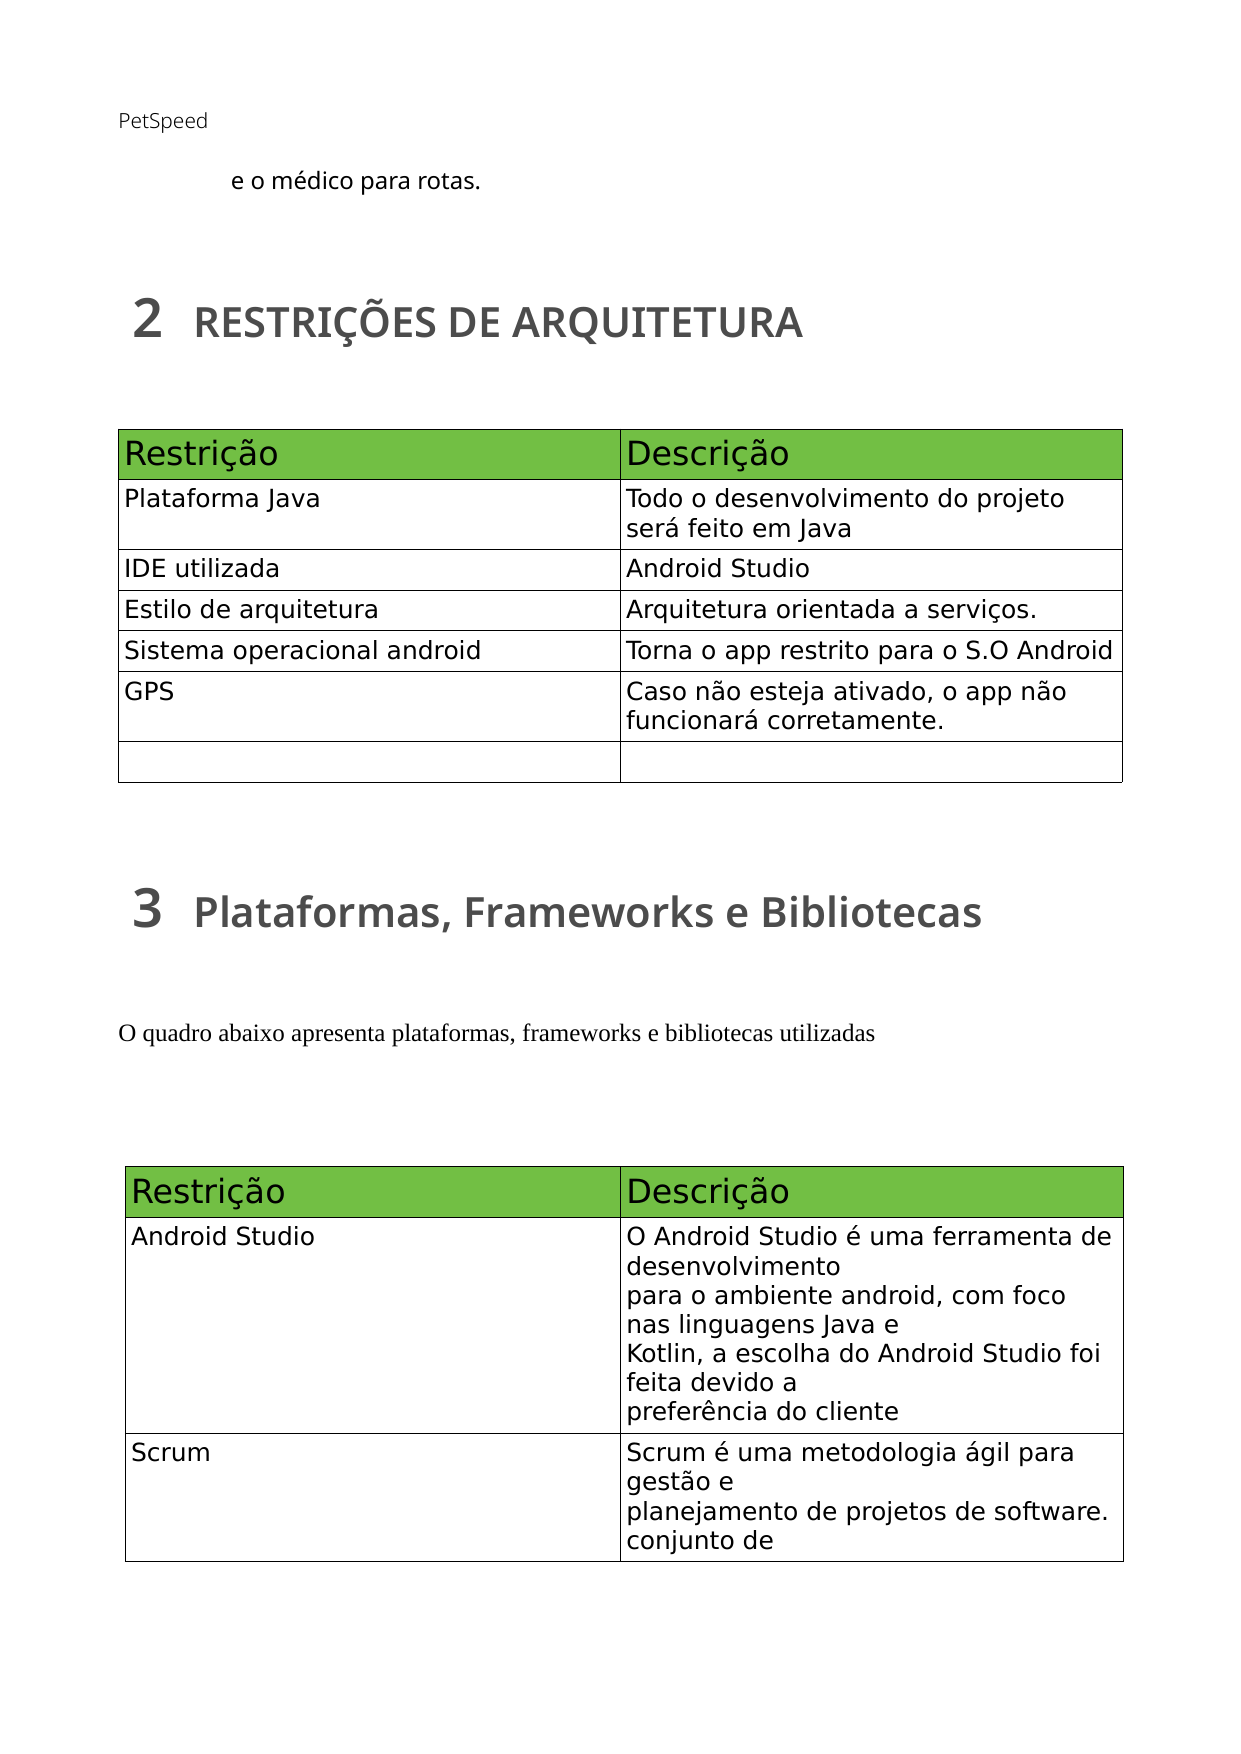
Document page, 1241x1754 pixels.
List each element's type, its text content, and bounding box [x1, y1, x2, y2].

table_cell Arquitetura orientada a serviços. [621, 591, 1122, 630]
subtitle Plataformas, Frameworks e Bibliotecas [118, 869, 1122, 943]
table_cell Caso não esteja ativado, o app não funcionará corretamente. [621, 672, 1122, 741]
table_cell Scrum é uma metodologia ágil para gestão e planejamento de projetos de software. ​ conjunto de [621, 1434, 1123, 1561]
table_cell Torna o app restrito para o S.O Android [621, 631, 1122, 671]
table_cell [119, 742, 620, 782]
table_header Descrição [621, 430, 1122, 479]
table_cell Android Studio [621, 550, 1122, 589]
table_header Restrição [119, 430, 620, 479]
table_header Descrição [621, 1167, 1123, 1217]
table_cell Plataforma Java [119, 480, 620, 549]
table_cell Estilo de arquitetura [119, 591, 620, 630]
table_cell Todo o desenvolvimento do projeto será feito em Java [621, 480, 1122, 549]
text O quadro abaixo apresenta plataformas, frameworks e bibliotecas utilizadas [118, 1018, 1122, 1046]
table_cell IDE utilizada [119, 550, 620, 589]
table_cell Sistema operacional android [119, 631, 620, 671]
list e o médico para rotas. [193, 164, 1122, 197]
subtitle RESTRIÇÕES DE ARQUITETURA [118, 280, 1122, 353]
table_cell O Android Studio é uma ferramenta de desenvolvimento para o ambiente android, com foco nas linguagens Java e Kotlin, a escolha do Android Studio foi feita devido a preferência do cliente [621, 1218, 1123, 1432]
table_header Restrição [126, 1167, 620, 1217]
table_cell Android Studio [126, 1218, 620, 1432]
table_cell Scrum [126, 1434, 620, 1561]
table_cell GPS [119, 672, 620, 741]
table_cell [621, 742, 1122, 782]
